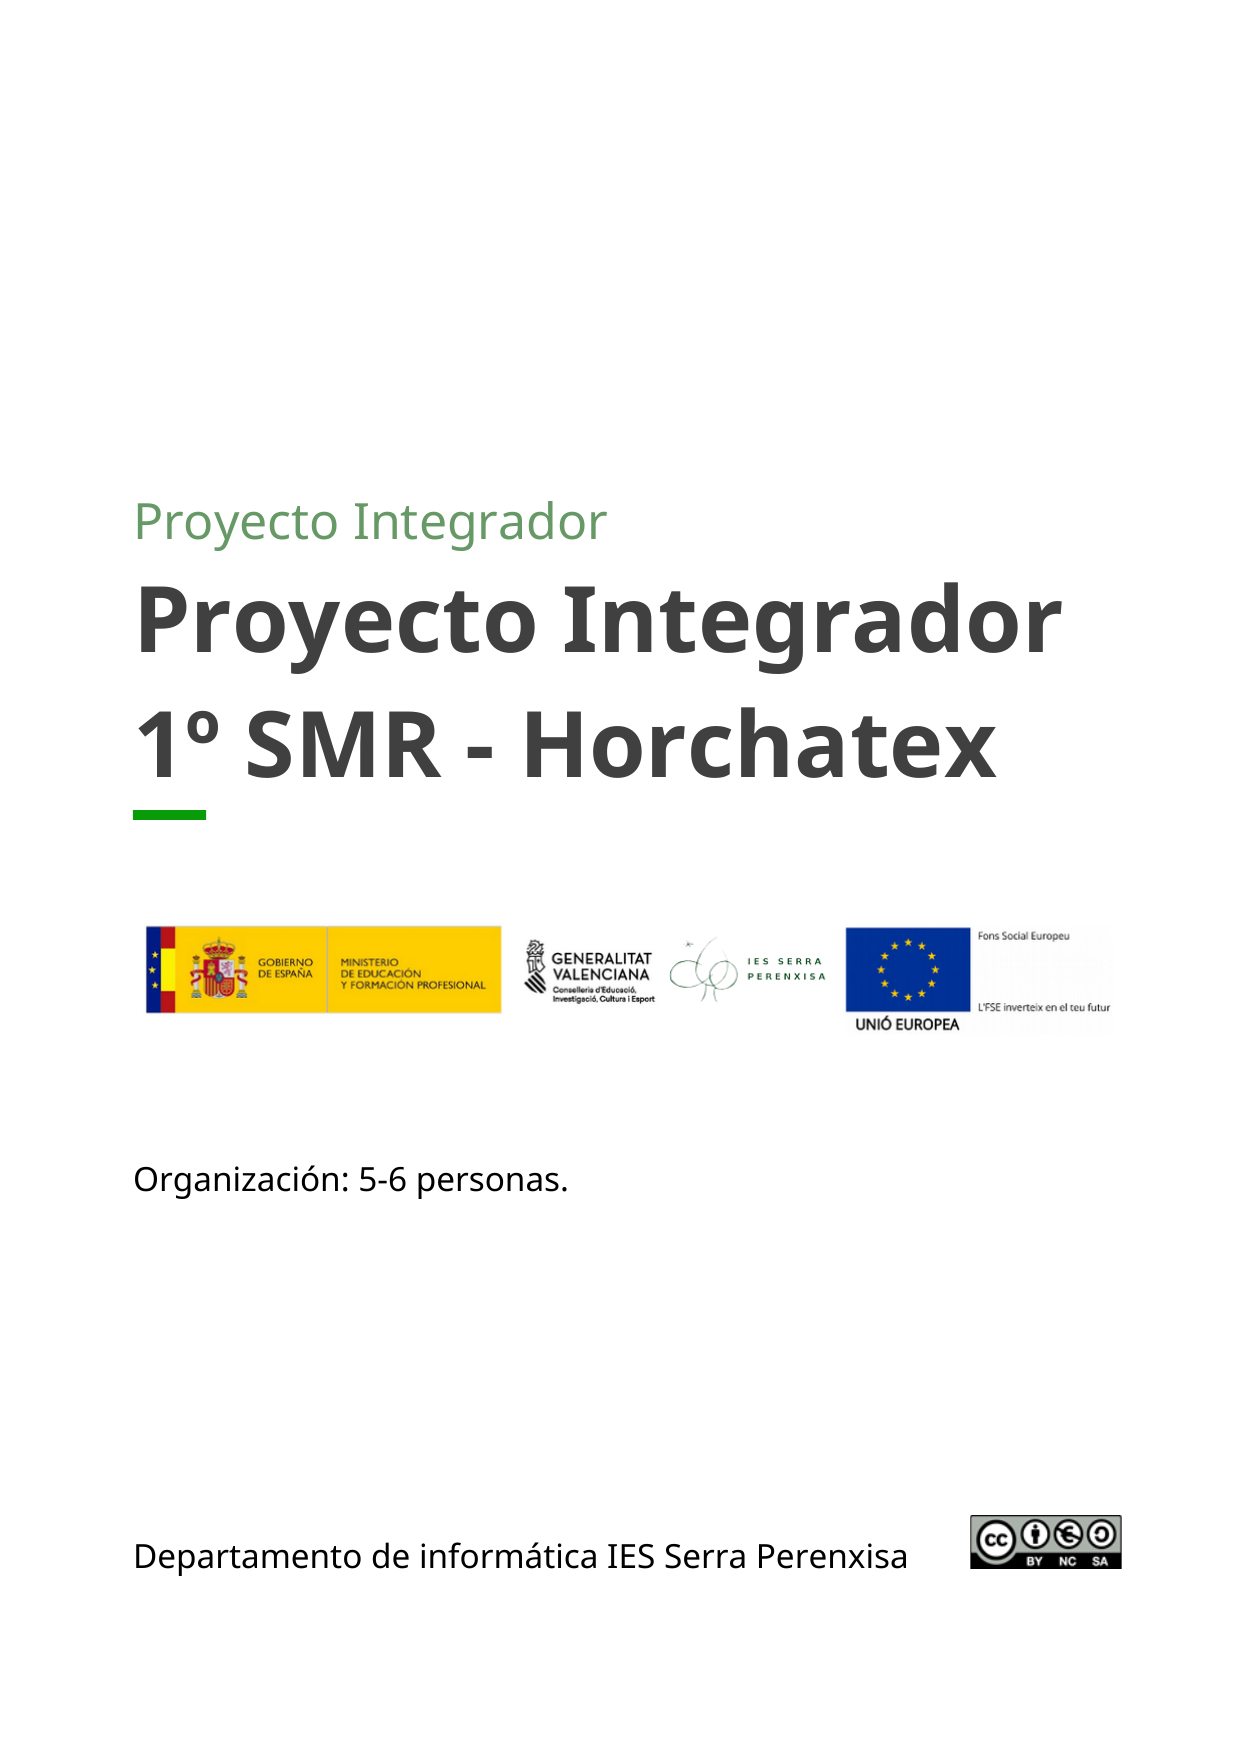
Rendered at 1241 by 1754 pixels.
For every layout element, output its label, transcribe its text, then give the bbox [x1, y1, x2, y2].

text Departamento de informática IES Serra Perenxisa [133, 1533, 1122, 1579]
picture [132, 810, 207, 820]
picture [970, 1515, 1122, 1569]
picture [132, 908, 1122, 1046]
title Proyecto Integrador Proyecto Integrador 1º SMR - Horchatex [133, 486, 1122, 804]
text Organización: 5-6 personas. [133, 1156, 1122, 1201]
